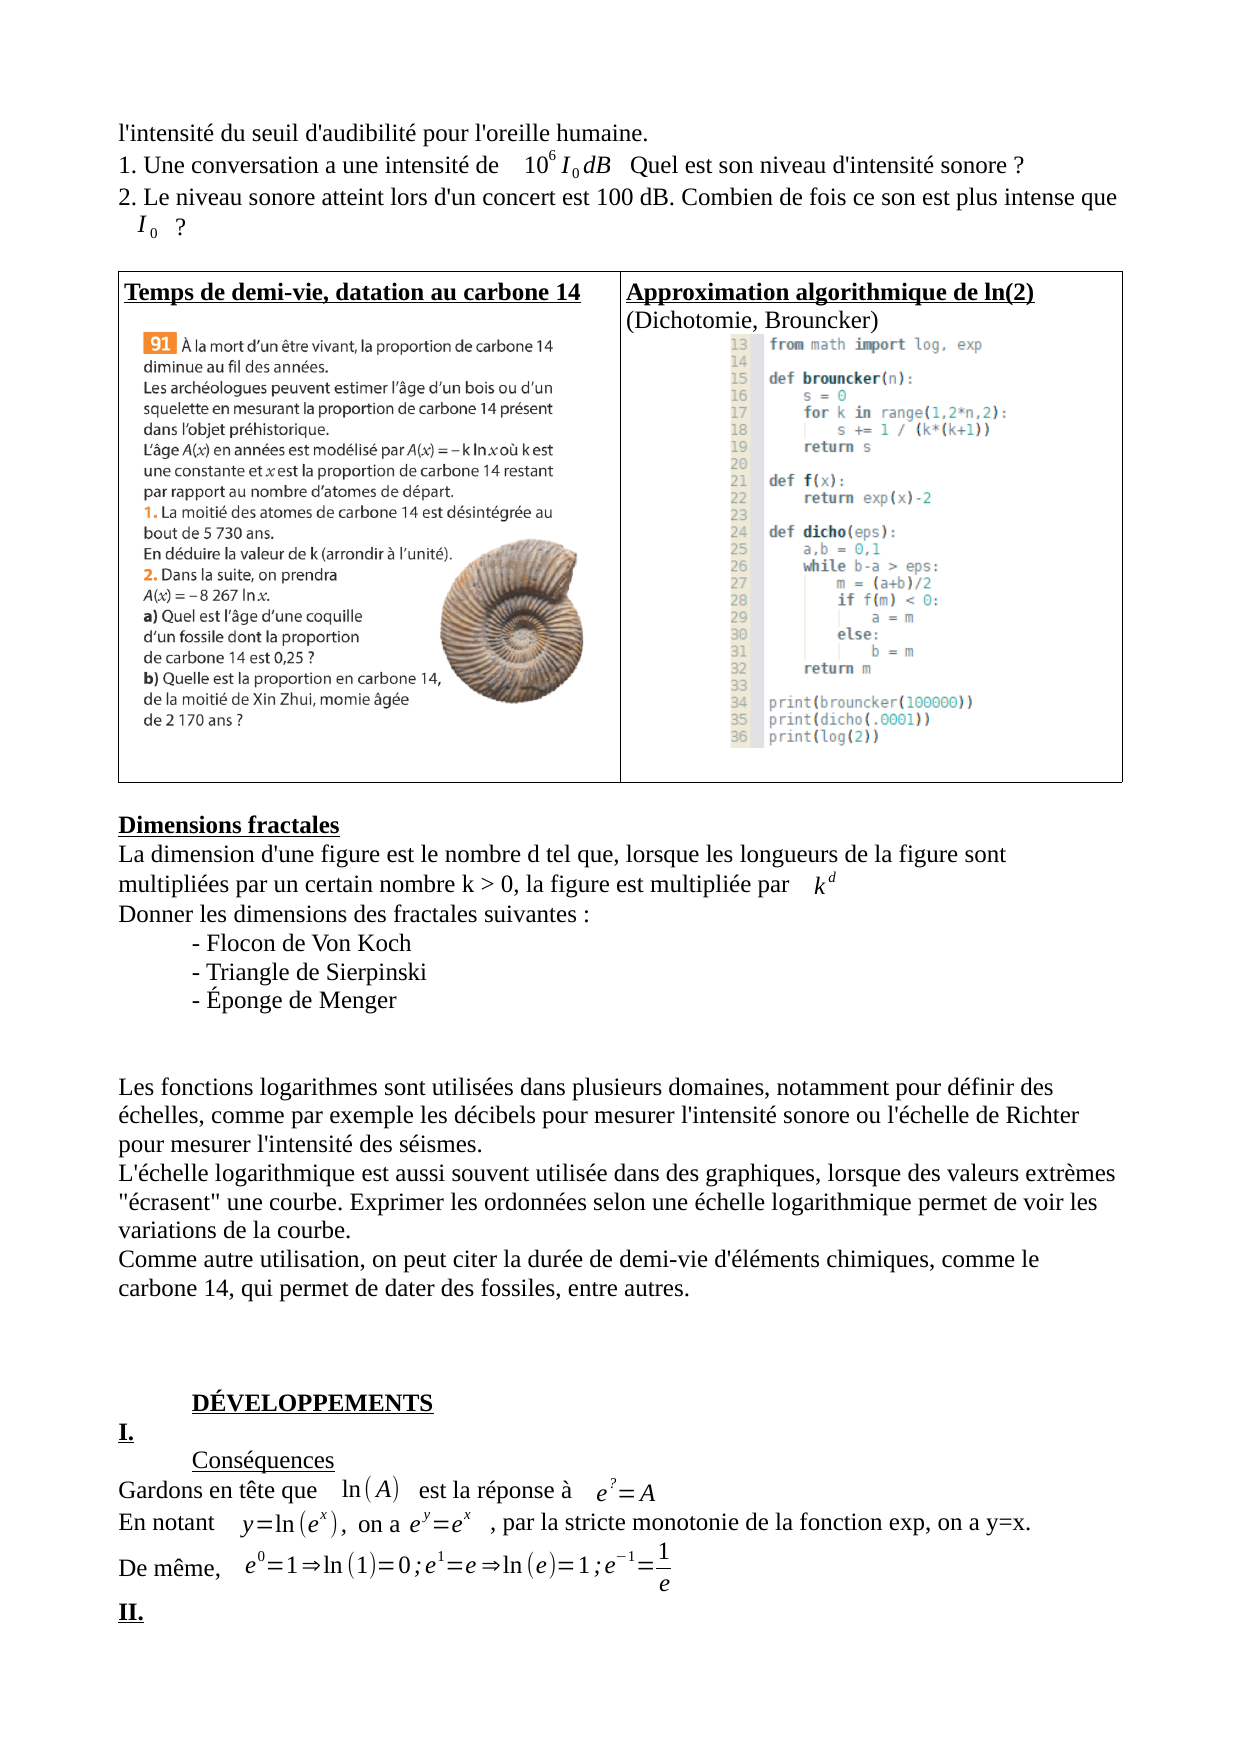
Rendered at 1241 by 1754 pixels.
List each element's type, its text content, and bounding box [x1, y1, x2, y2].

table_header Approximation algorithmique de ln(2) (Dichotomie, Brouncker) [621, 272, 1122, 782]
text De même, [118, 1538, 1122, 1597]
text Conséquences [118, 1446, 1122, 1474]
table_header [119, 730, 620, 782]
text - Éponge de Menger [118, 986, 1122, 1014]
text DÉVELOPPEMENTS [118, 1388, 1122, 1417]
text I. [118, 1417, 1122, 1446]
text Gardons en tête que est la réponse à [118, 1474, 1122, 1506]
text Comme autre utilisation, on peut citer la durée de demi-vie d'éléments chimiques, comme le carbone 14, qui permet de dater des fossiles, entre autres. [118, 1244, 1122, 1302]
text II. [118, 1597, 1122, 1626]
text En notant , par la stricte monotonie de la fonction exp, on a y=x. [118, 1506, 1122, 1538]
text 2. Le niveau sonore atteint lors d'un concert est 100 dB. Combien de fois ce son est plus intense que ? [118, 182, 1122, 242]
text La dimension d'une figure est le nombre d tel que, lorsque les longueurs de la figure sont multipliées par un certain nombre k > 0, la figure est multipliée par [118, 839, 1122, 899]
table_header Temps de demi-vie, datation au carbone 14 [119, 272, 620, 729]
text Donner les dimensions des fractales suivantes : [118, 899, 1122, 928]
text - Flocon de Von Koch [118, 928, 1122, 957]
text Les fonctions logarithmes sont utilisées dans plusieurs domaines, notamment pour définir des échelles, comme par exemple les décibels pour mesurer l'intensité sonore ou l'échelle de Richter pour mesurer l'intensité des séismes. [118, 1072, 1122, 1158]
text Le niveau d'intensité sonore en décibel (dB) d'un son d'intensité I est est l'intensité du seuil d'audibilité pour l'oreille humaine. [118, 118, 1122, 147]
text - Triangle de Sierpinski [118, 957, 1122, 986]
text Dimensions fractales [118, 811, 1122, 839]
picture [730, 334, 1012, 748]
text 1. Une conversation a une intensité de Quel est son niveau d'intensité sonore ? [118, 147, 1122, 182]
text L'échelle logarithmique est aussi souvent utilisée dans des graphiques, lorsque des valeurs extrèmes "écrasent" une courbe. Exprimer les ordonnées selon une échelle logarithmique permet de voir les variations de la courbe. [118, 1158, 1122, 1244]
picture [141, 329, 589, 730]
